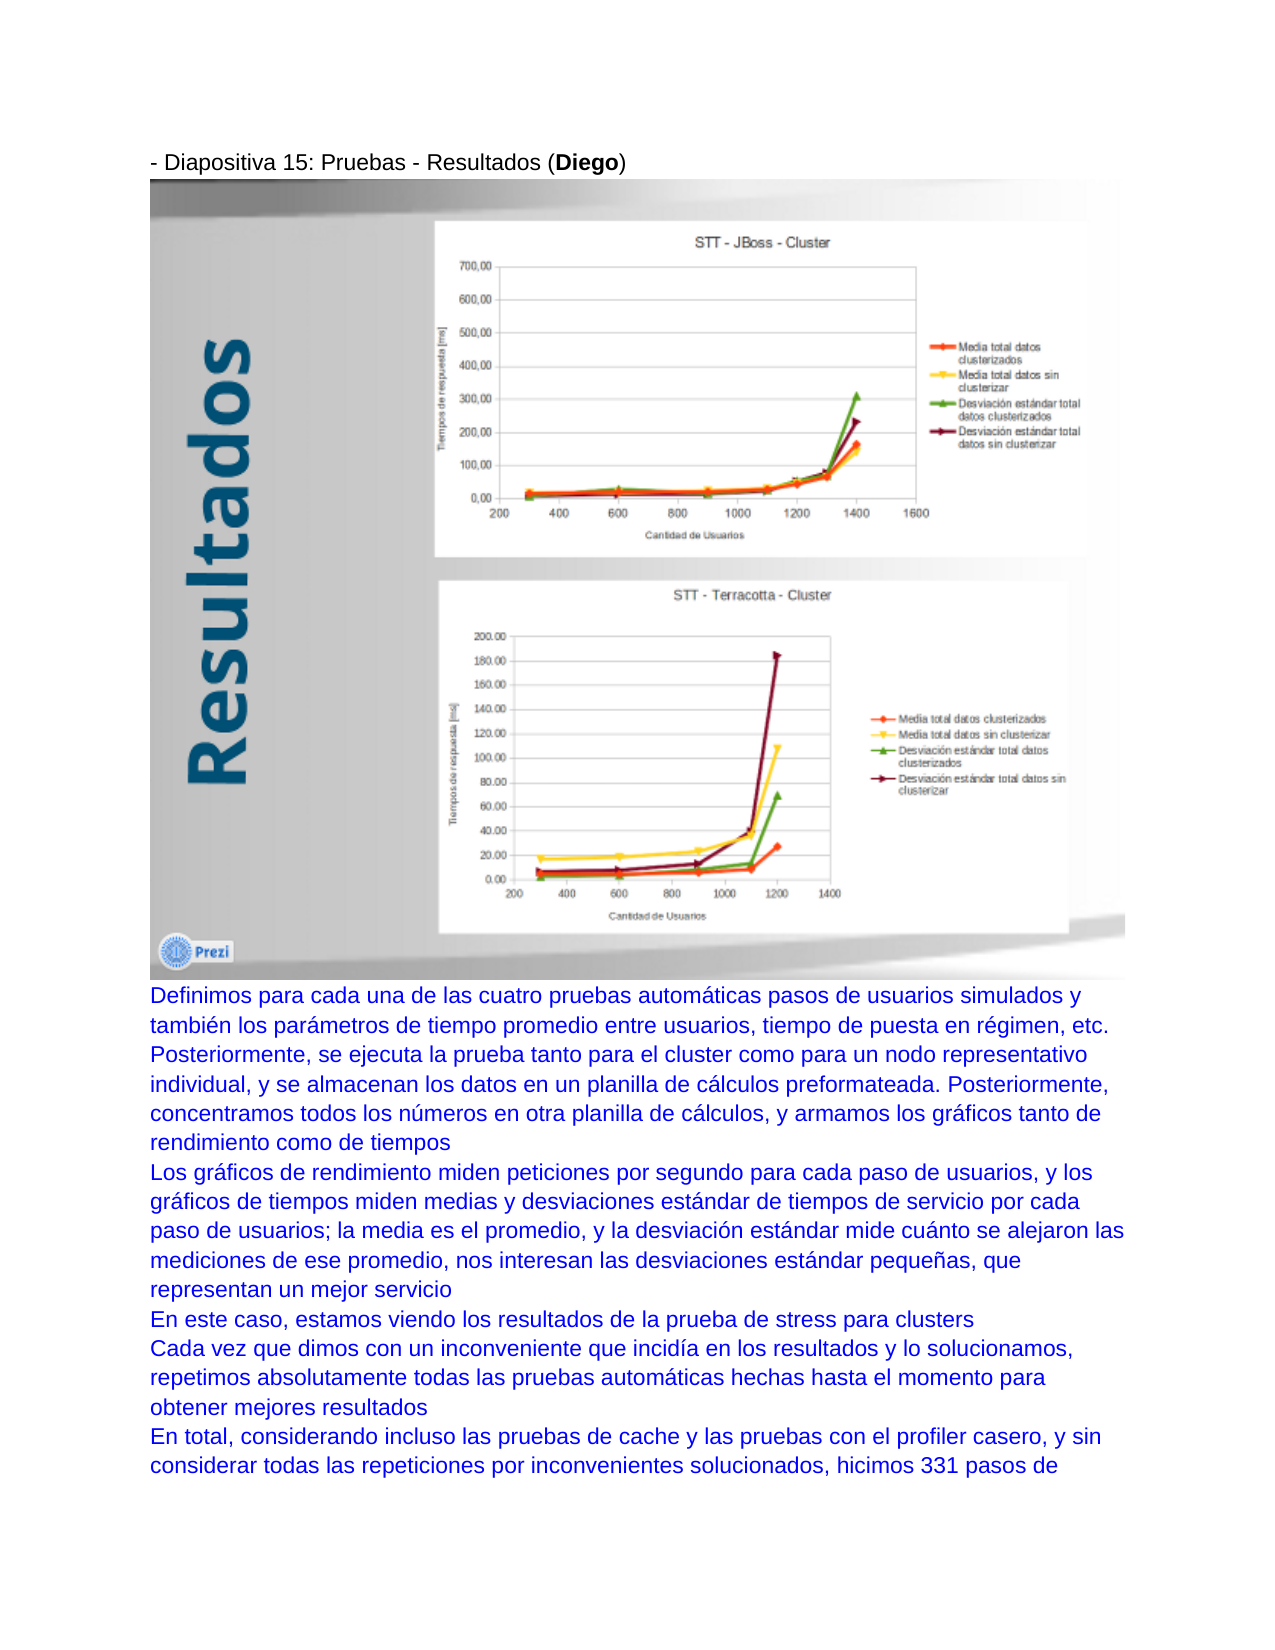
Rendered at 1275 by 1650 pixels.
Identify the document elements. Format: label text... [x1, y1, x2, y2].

text En total, considerando incluso las pruebas de cache y las pruebas con el profiler casero, y sin considerar todas las repeticiones por inconvenientes solucionados, hicimos 331 pasos de [150, 1424, 1125, 1479]
picture [150, 179, 1125, 980]
text En este caso, estamos viendo los resultados de la prueba de stress para clusters [150, 1306, 1125, 1332]
text Los gráficos de rendimiento miden peticiones por segundo para cada paso de usuarios, y los gráficos de tiempos miden medias y desviaciones estándar de tiempos de servicio por cada paso de usuarios; la media es el promedio, y la desviación estándar mide cuánto se alejaron las mediciones de ese promedio, nos interesan las desviaciones estándar pequeñas, que representan un mejor servicio [150, 1159, 1125, 1302]
text Cada vez que dimos con un inconveniente que incidía en los resultados y lo solucionamos, repetimos absolutamente todas las pruebas automáticas hechas hasta el momento para obtener mejores resultados [150, 1336, 1125, 1420]
text Definimos para cada una de las cuatro pruebas automáticas pasos de usuarios simulados y también los parámetros de tiempo promedio entre usuarios, tiempo de puesta en régimen, etc. Posteriormente, se ejecuta la prueba tanto para el cluster como para un nodo representativo individual, y se almacenan los datos en un planilla de cálculos preformateada. Posteriormente, concentramos todos los números en otra planilla de cálculos, y armamos los gráficos tanto de rendimiento como de tiempos [150, 983, 1125, 1156]
text - Diapositiva 15: Pruebas - Resultados (Diego) [150, 150, 1125, 176]
